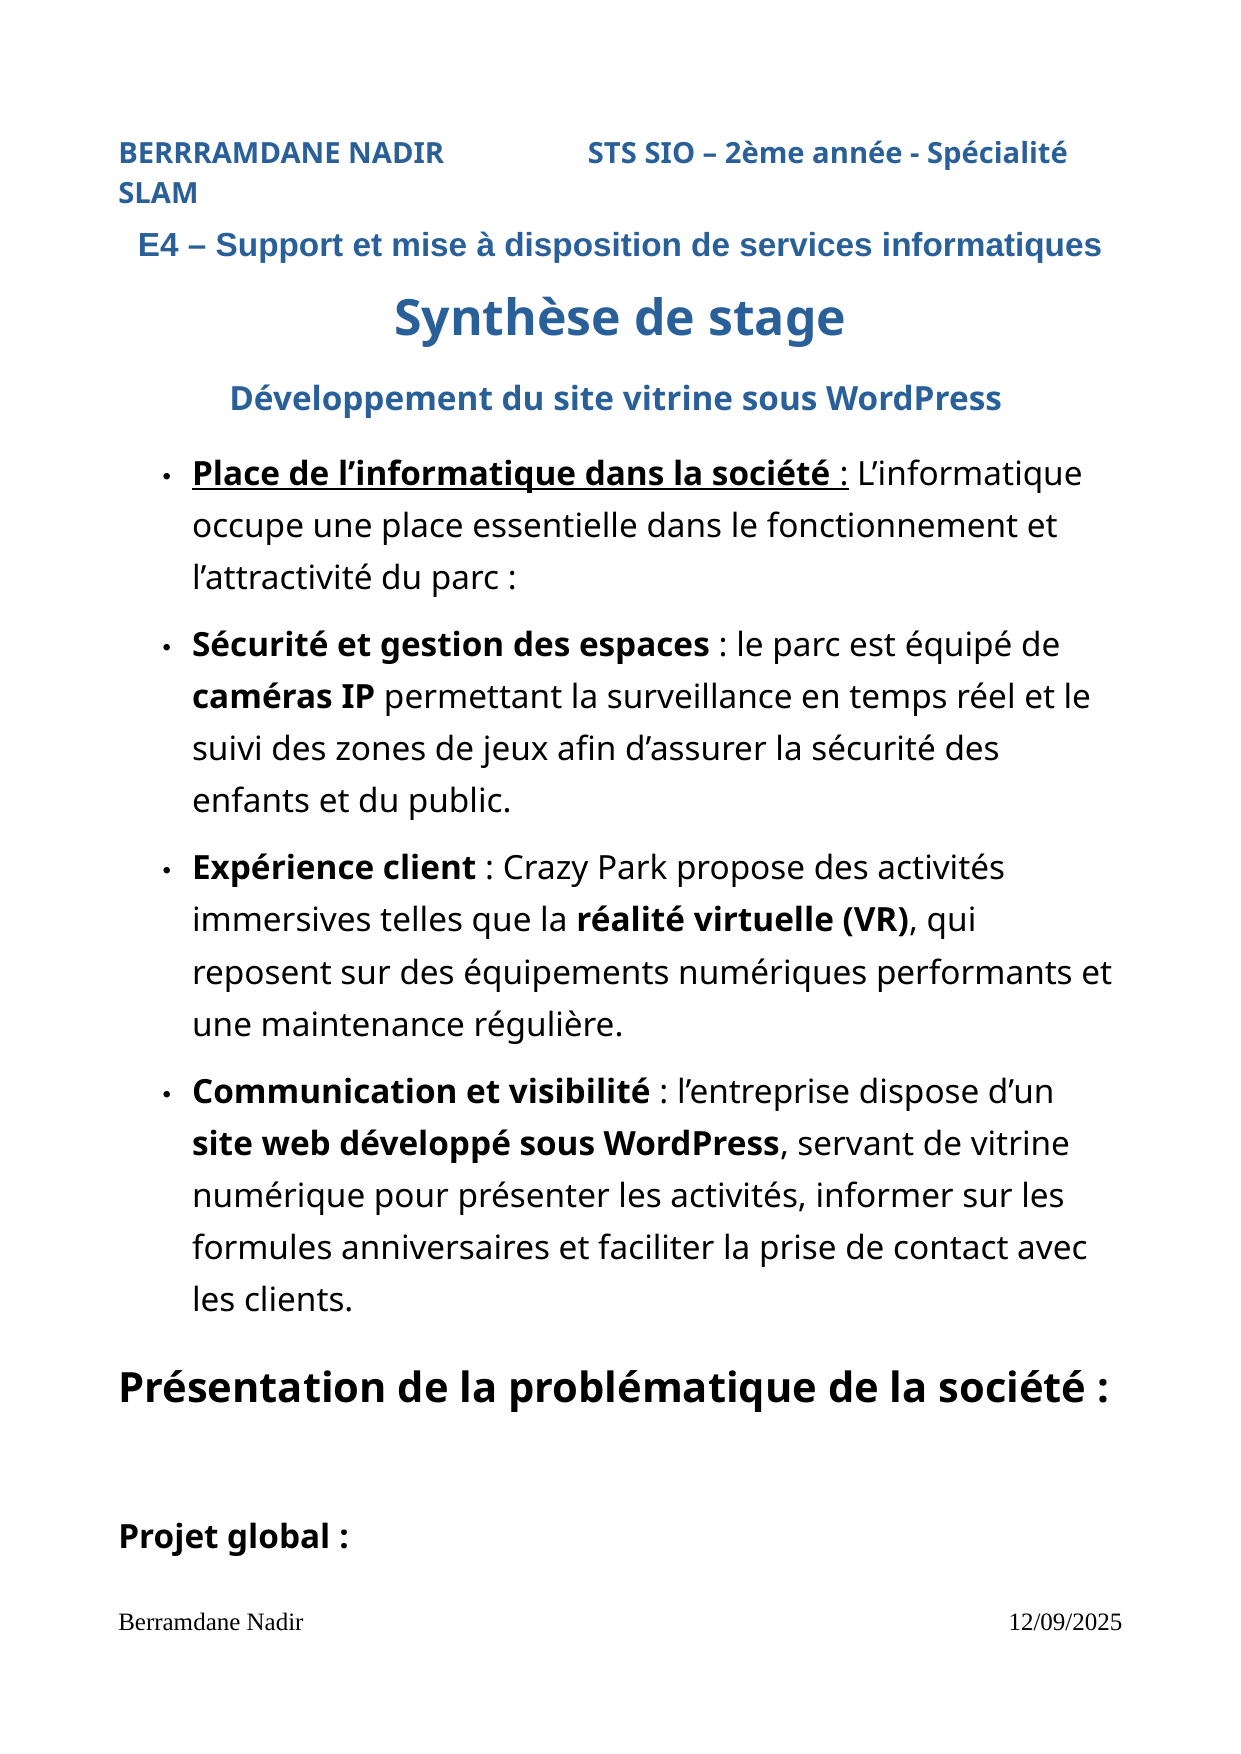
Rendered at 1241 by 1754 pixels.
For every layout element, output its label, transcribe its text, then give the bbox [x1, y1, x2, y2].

list Expérience client : Crazy Park propose des activités immersives telles que la réalité virtuelle (VR), qui reposent sur des équipements numériques performants et une maintenance régulière. [162, 844, 1122, 1046]
list Sécurité et gestion des espaces : le parc est équipé de caméras IP permettant la surveillance en temps réel et le suivi des zones de jeux afin d’assurer la sécurité des enfants et du public. [162, 621, 1122, 823]
list Communication et visibilité : l’entreprise dispose d’un site web développé sous WordPress, servant de vitrine numérique pour présenter les activités, informer sur les formules anniversaires et faciliter la prise de contact avec les clients. [162, 1067, 1122, 1322]
list Place de l’informatique dans la société : L’informatique occupe une place essentielle dans le fonctionnement et l’attractivité du parc : [162, 449, 1122, 599]
text Projet global : [118, 1513, 1122, 1558]
subtitle Présentation de la problématique de la société : [118, 1357, 1122, 1414]
